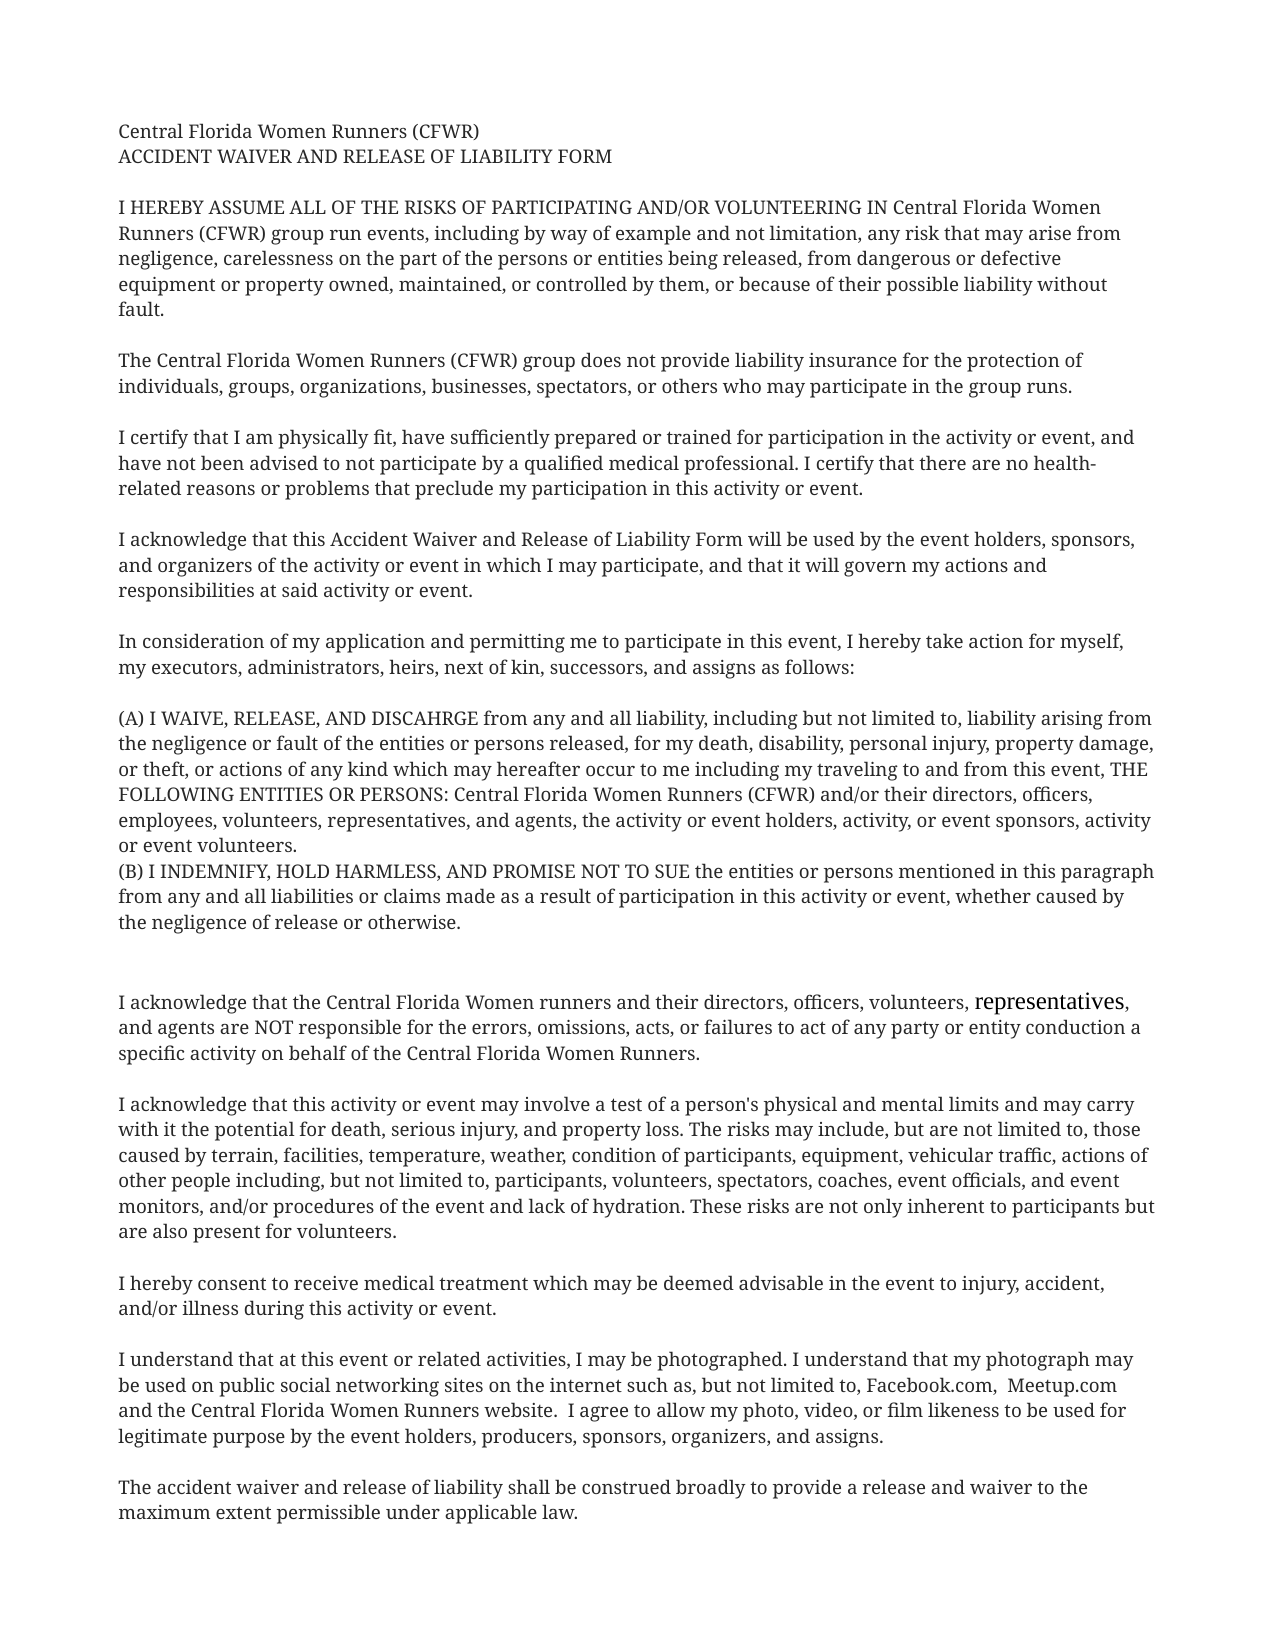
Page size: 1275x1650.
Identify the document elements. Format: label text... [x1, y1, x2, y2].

text Central Florida Women Runners (CFWR) ACCIDENT WAIVER AND RELEASE OF LIABILITY FORM I HEREBY ASSUME ALL OF THE RISKS OF PARTICIPATING AND/OR VOLUNTEERING IN Central Florida Women Runners (CFWR) group run events, including by way of example and not limitation, any risk that may arise from negligence, carelessness on the part of the persons or entities being released, from dangerous or defective equipment or property owned, maintained, or controlled by them, or because of their possible liability without fault. The Central Florida Women Runners (CFWR) group does not provide liability insurance for the protection of individuals, groups, organizations, businesses, spectators, or others who may participate in the group runs. I certify that I am physically fit, have sufficiently prepared or trained for participation in the activity or event, and have not been advised to not participate by a qualified medical professional. I certify that there are no health-related reasons or problems that preclude my participation in this activity or event. I acknowledge that this Accident Waiver and Release of Liability Form will be used by the event holders, sponsors, and organizers of the activity or event in which I may participate, and that it will govern my actions and responsibilities at said activity or event. In consideration of my application and permitting me to participate in this event, I hereby take action for myself, my executors, administrators, heirs, next of kin, successors, and assigns as follows: (A) I WAIVE, RELEASE, AND DISCAHRGE from any and all liability, including but not limited to, liability arising from the negligence or fault of the entities or persons released, for my death, disability, personal injury, property damage, or theft, or actions of any kind which may hereafter occur to me including my traveling to and from this event, THE FOLLOWING ENTITIES OR PERSONS: Central Florida Women Runners (CFWR) and/or their directors, officers, employees, volunteers, representatives, and agents, the activity or event holders, activity, or event sponsors, activity or event volunteers. (B) I INDEMNIFY, HOLD HARMLESS, AND PROMISE NOT TO SUE the entities or persons mentioned in this paragraph from any and all liabilities or claims made as a result of participation in this activity or event, whether caused by the negligence of release or otherwise. I acknowledge that the Central Florida Women runners and their directors, officers, volunteers, representatives, and agents are NOT responsible for the errors, omissions, acts, or failures to act of any party or entity conduction a specific activity on behalf of the Central Florida Women Runners. I acknowledge that this activity or event may involve a test of a person's physical and mental limits and may carry with it the potential for death, serious injury, and property loss. The risks may include, but are not limited to, those caused by terrain, facilities, temperature, weather, condition of participants, equipment, vehicular traffic, actions of other people including, but not limited to, participants, volunteers, spectators, coaches, event officials, and event monitors, and/or procedures of the event and lack of hydration. These risks are not only inherent to participants but are also present for volunteers. I hereby consent to receive medical treatment which may be deemed advisable in the event to injury, accident, and/or illness during this activity or event. I understand that at this event or related activities, I may be photographed. I understand that my photograph may be used on public social networking sites on the internet such as, but not limited to, Facebook.com, Meetup.com and the Central Florida Women Runners website. I agree to allow my photo, video, or film likeness to be used for legitimate purpose by the event holders, producers, sponsors, organizers, and assigns. The accident waiver and release of liability shall be construed broadly to provide a release and waiver to the maximum extent permissible under applicable law. [118, 118, 1157, 1525]
